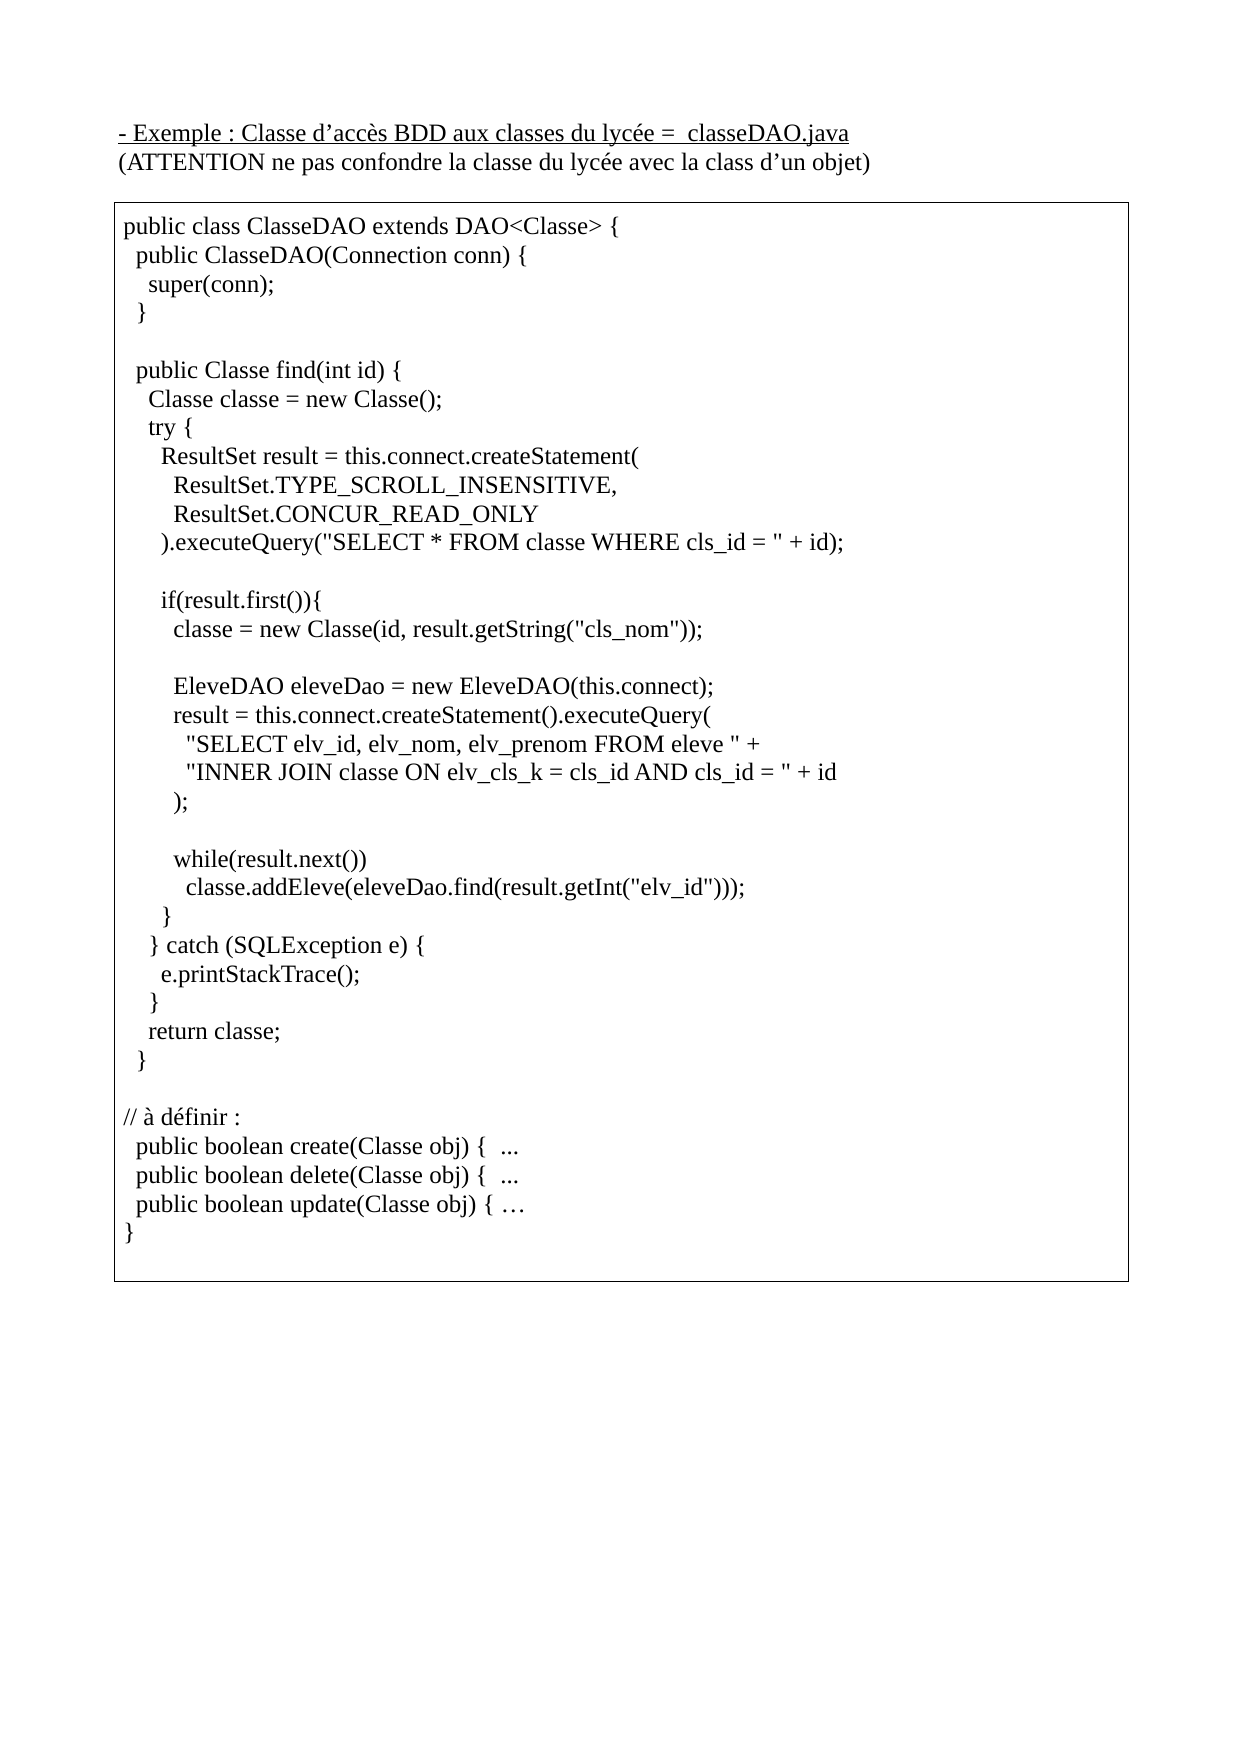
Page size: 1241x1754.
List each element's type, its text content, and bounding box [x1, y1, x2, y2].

text ResultSet.CONCUR_READ_ONLY [123, 499, 1119, 527]
text } [123, 1217, 1119, 1246]
text ResultSet.TYPE_SCROLL_INSENSITIVE, [123, 470, 1119, 499]
text } [123, 1045, 1119, 1074]
text Classe classe = new Classe(); [123, 384, 1119, 412]
text if(result.first()){ [123, 585, 1119, 614]
text e.printStackTrace(); [123, 959, 1119, 987]
text } catch (SQLException e) { [123, 930, 1119, 959]
text EleveDAO eleveDao = new EleveDAO(this.connect); [123, 671, 1119, 700]
text return classe; [123, 1016, 1119, 1045]
text result = this.connect.createStatement().executeQuery( [123, 700, 1119, 729]
text "SELECT elv_id, elv_nom, elv_prenom FROM eleve " + [123, 729, 1119, 757]
text while(result.next()) [123, 844, 1119, 872]
text ); [123, 786, 1119, 815]
text } [123, 297, 1119, 326]
text public boolean update(Classe obj) { … [123, 1189, 1119, 1217]
text - Exemple : Classe d’accès BDD aux classes du lycée = classeDAO.java [118, 118, 1122, 147]
text // à définir : [123, 1102, 1119, 1131]
text classe.addEleve(eleveDao.find(result.getInt("elv_id"))); [123, 872, 1119, 901]
text public class ClasseDAO extends DAO<Classe> { [123, 211, 1119, 240]
text ResultSet result = this.connect.createStatement( [123, 441, 1119, 470]
text public boolean create(Classe obj) { ... [123, 1131, 1119, 1160]
text "INNER JOIN classe ON elv_cls_k = cls_id AND cls_id = " + id [123, 757, 1119, 786]
text try { [123, 412, 1119, 441]
text (ATTENTION ne pas confondre la classe du lycée avec la class d’un objet) [118, 147, 1122, 176]
text public Classe find(int id) { [123, 355, 1119, 384]
text public boolean delete(Classe obj) { ... [123, 1160, 1119, 1189]
text super(conn); [123, 269, 1119, 297]
text } [123, 901, 1119, 930]
text public ClasseDAO(Connection conn) { [123, 240, 1119, 269]
text classe = new Classe(id, result.getString("cls_nom")); [123, 614, 1119, 642]
text } [123, 987, 1119, 1016]
text ).executeQuery("SELECT * FROM classe WHERE cls_id = " + id); [123, 527, 1119, 556]
